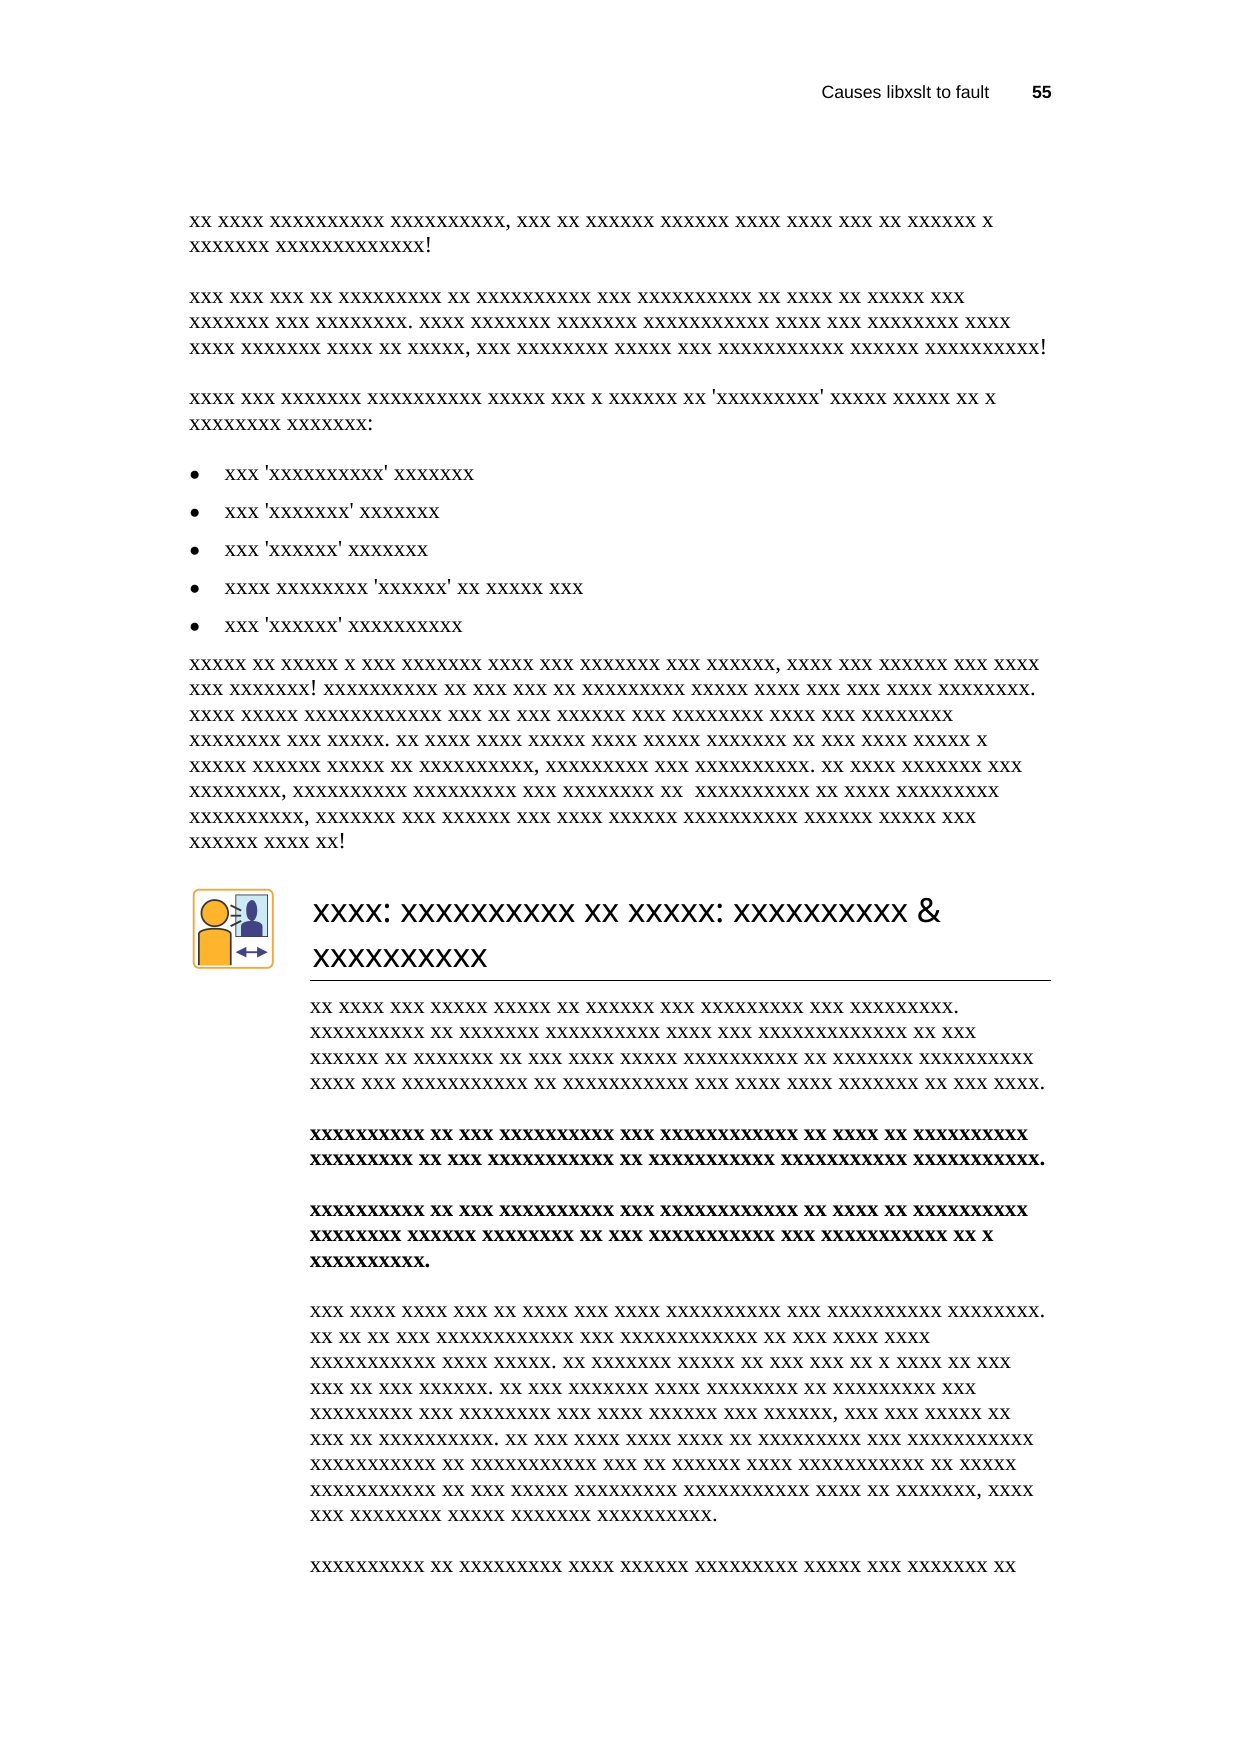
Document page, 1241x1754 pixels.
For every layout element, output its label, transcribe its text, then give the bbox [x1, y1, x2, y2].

text xxxxx xx xxxxx x xxx xxxxxxx xxxx xxx xxxxxxx xxx xxxxxx, xxxx xxx xxxxxx xxx xxxx xxx xxxxxxx! xxxxxxxxxx xx xxx xxx xx xxxxxxxxx xxxxx xxxx xxx xxx xxxx xxxxxxxx. xxxx xxxxx xxxxxxxxxxxx xxx xx xxx xxxxxx xxx xxxxxxxx xxxx xxx xxxxxxxx xxxxxxxx xxx xxxxx. xx xxxx xxxx xxxxx xxxx xxxxx xxxxxxx xx xxx xxxx xxxxx x xxxxx xxxxxx xxxxx xx xxxxxxxxxx, xxxxxxxxx xxx xxxxxxxxxx. xx xxxx xxxxxxx xxx xxxxxxxx, xxxxxxxxxx xxxxxxxxx xxx xxxxxxxx xx xxxxxxxxxx xx xxxx xxxxxxxxx xxxxxxxxxx, xxxxxxx xxx xxxxxx xxx xxxx xxxxxx xxxxxxxxxx xxxxxx xxxxx xxx xxxxxx xxxx xx! [189, 649, 1051, 853]
table_header [189, 878, 309, 1583]
text xxx xxx xxx xx xxxxxxxxx xx xxxxxxxxxx xxx xxxxxxxxxx xx xxxx xx xxxxx xxx xxxxxxx xxx xxxxxxxx. xxxx xxxxxxx xxxxxxx xxxxxxxxxxx xxxx xxx xxxxxxxx xxxx xxxx xxxxxxx xxxx xx xxxxx, xxx xxxxxxxx xxxxx xxx xxxxxxxxxxx xxxxxx xxxxxxxxxx! [189, 283, 1051, 359]
list xxx 'xxxxxx' xxxxxxx [189, 536, 1051, 561]
text xx xxxx xxxxxxxxxx xxxxxxxxxx, xxx xx xxxxxx xxxxxx xxxx xxxx xxx xx xxxxxx x xxxxxxx xxxxxxxxxxxxx! [189, 207, 1051, 258]
picture [188, 884, 278, 973]
list xxx 'xxxxxxx' xxxxxxx [189, 498, 1051, 523]
list xxx 'xxxxxxxxxx' xxxxxxx [189, 460, 1051, 485]
text xxxx xxx xxxxxxx xxxxxxxxxx xxxxx xxx x xxxxxx xx 'xxxxxxxxx' xxxxx xxxxx xx x xxxxxxxx xxxxxxx: [189, 384, 1051, 435]
table_cell xx xxxx xxx xxxxx xxxxx xx xxxxxx xxx xxxxxxxxx xxx xxxxxxxxx. xxxxxxxxxx xx xxxxxxx xxxxxxxxxx xxxx xxx xxxxxxxxxxxxx xx xxx xxxxxx xx xxxxxxx xx xxx xxxx xxxxx xxxxxxxxxx xx xxxxxxx xxxxxxxxxx xxxx xxx xxxxxxxxxxx xx xxxxxxxxxxx xxx xxxx xxxx xxxxxxx xx xxx xxxx. xxxxxxxxxx xx xxx xxxxxxxxxx xxx xxxxxxxxxxxx xx xxxx xx xxxxxxxxxx xxxxxxxxx xx xxx xxxxxxxxxxx xx xxxxxxxxxxx xxxxxxxxxxx xxxxxxxxxxx. xxxxxxxxxx xx xxx xxxxxxxxxx xxx xxxxxxxxxxxx xx xxxx xx xxxxxxxxxx xxxxxxxx xxxxxx xxxxxxxx xx xxx xxxxxxxxxxx xxx xxxxxxxxxxx xx x xxxxxxxxxx. xxx xxxx xxxx xxx xx xxxx xxx xxxx xxxxxxxxxx xxx xxxxxxxxxx xxxxxxxx. xx xx xx xxx xxxxxxxxxxxx xxx xxxxxxxxxxxx xx xxx xxxx xxxx xxxxxxxxxxx xxxx xxxxx. xx xxxxxxx xxxxx xx xxx xxx xx x xxxx xx xxx xxx xx xxx xxxxxx. xx xxx xxxxxxx xxxx xxxxxxxx xx xxxxxxxxx xxx xxxxxxxxx xxx xxxxxxxx xxx xxxx xxxxxx xxx xxxxxx, xxx xxx xxxxx xx xxx xx xxxxxxxxxx. xx xxx xxxx xxxx xxxx xx xxxxxxxxx xxx xxxxxxxxxxx xxxxxxxxxxx xx xxxxxxxxxxx xxx xx xxxxxx xxxx xxxxxxxxxxx xx xxxxx xxxxxxxxxxx xx xxx xxxxx xxxxxxxxx xxxxxxxxxxx xxxx xx xxxxxxx, xxxx xxx xxxxxxxx xxxxx xxxxxxx xxxxxxxxxx. xxxxxxxxxx xx xxxxxxxxx xxxx xxxxxx xxxxxxxxx xxxxx xxx xxxxxxx xx [310, 987, 1051, 1583]
table_header [310, 981, 1051, 987]
list xxxx xxxxxxxx 'xxxxxx' xx xxxxx xxx [189, 573, 1051, 599]
table_header xxxx: xxxxxxxxxx xx xxxxx: xxxxxxxxxx & xxxxxxxxxx [310, 878, 1051, 980]
list xxx 'xxxxxx' xxxxxxxxxx [189, 611, 1051, 637]
